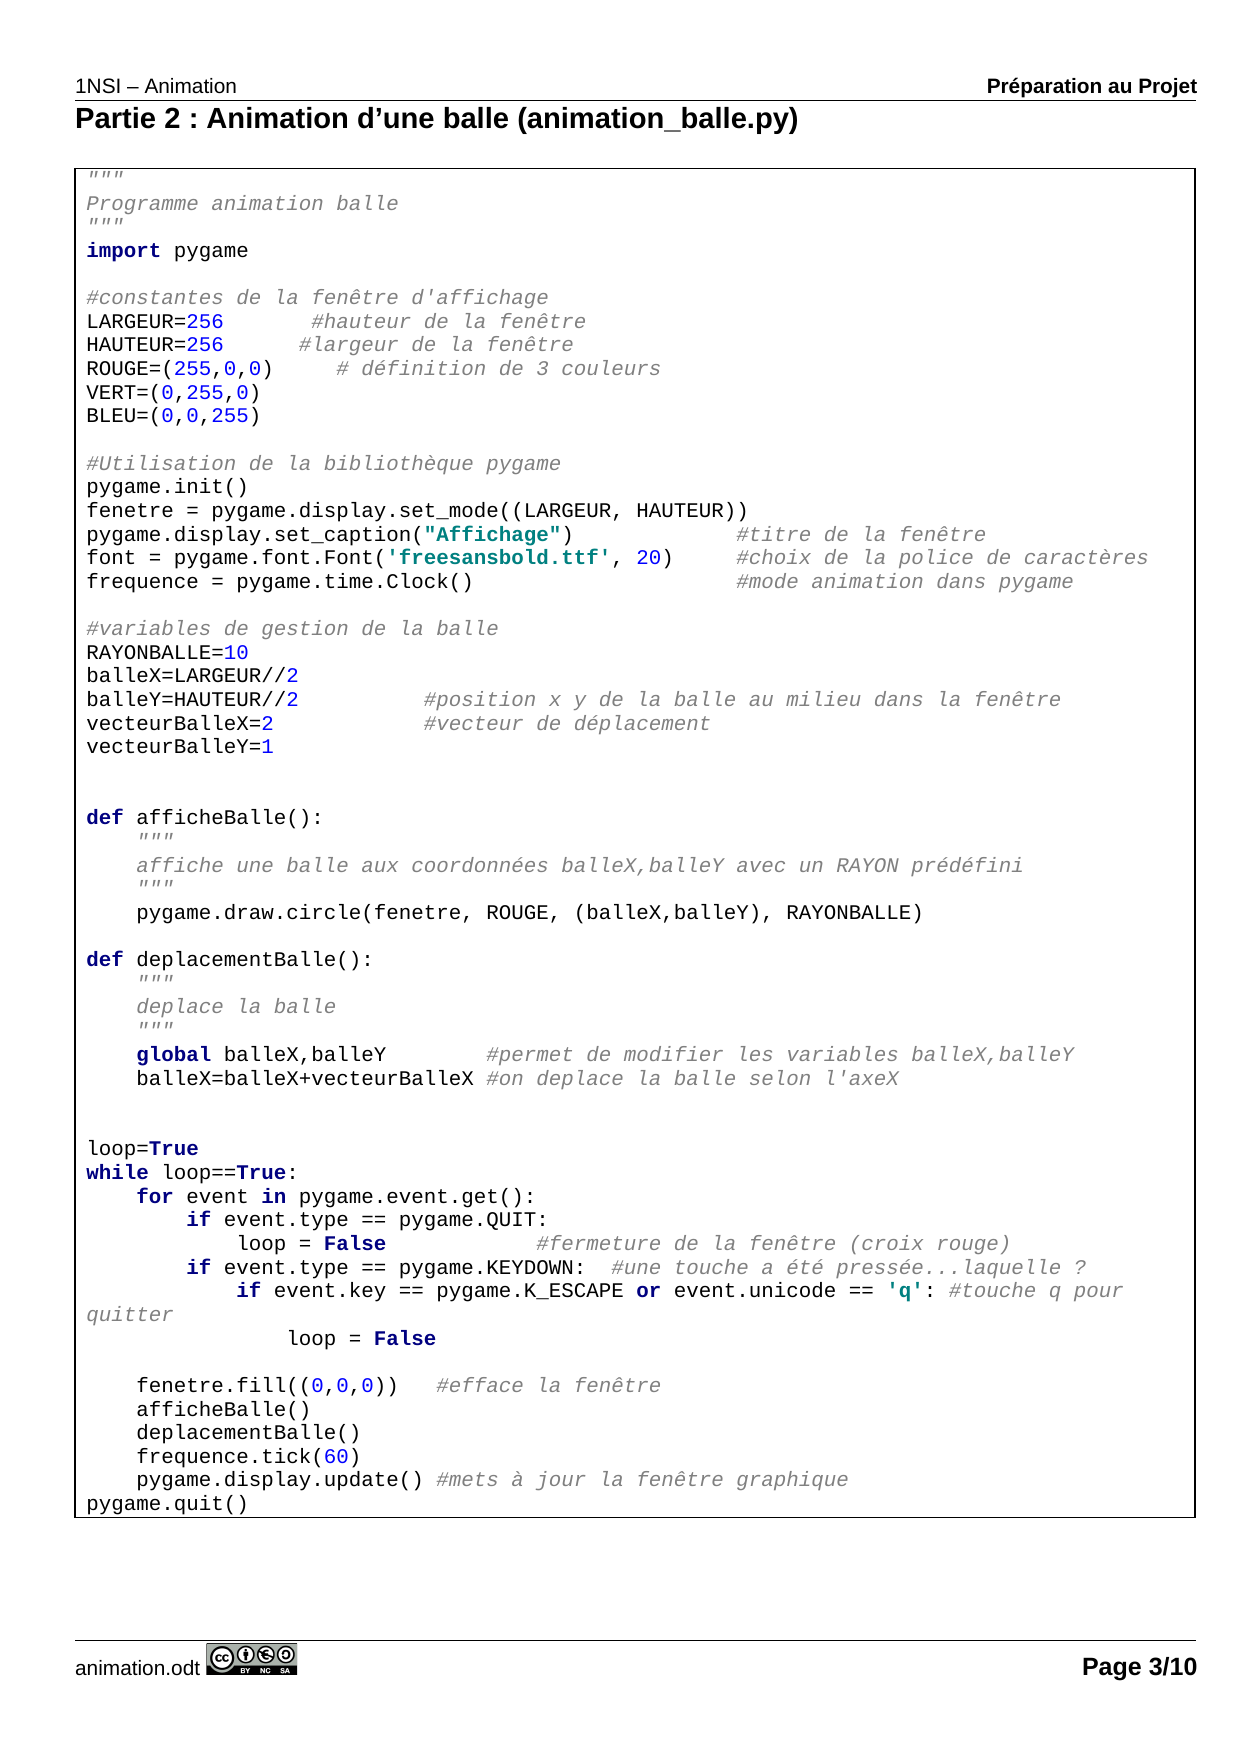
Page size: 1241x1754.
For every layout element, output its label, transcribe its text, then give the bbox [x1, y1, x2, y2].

picture [206, 1643, 298, 1675]
text Partie 2 : Animation d’une balle (animation_balle.py) [75, 101, 1196, 134]
